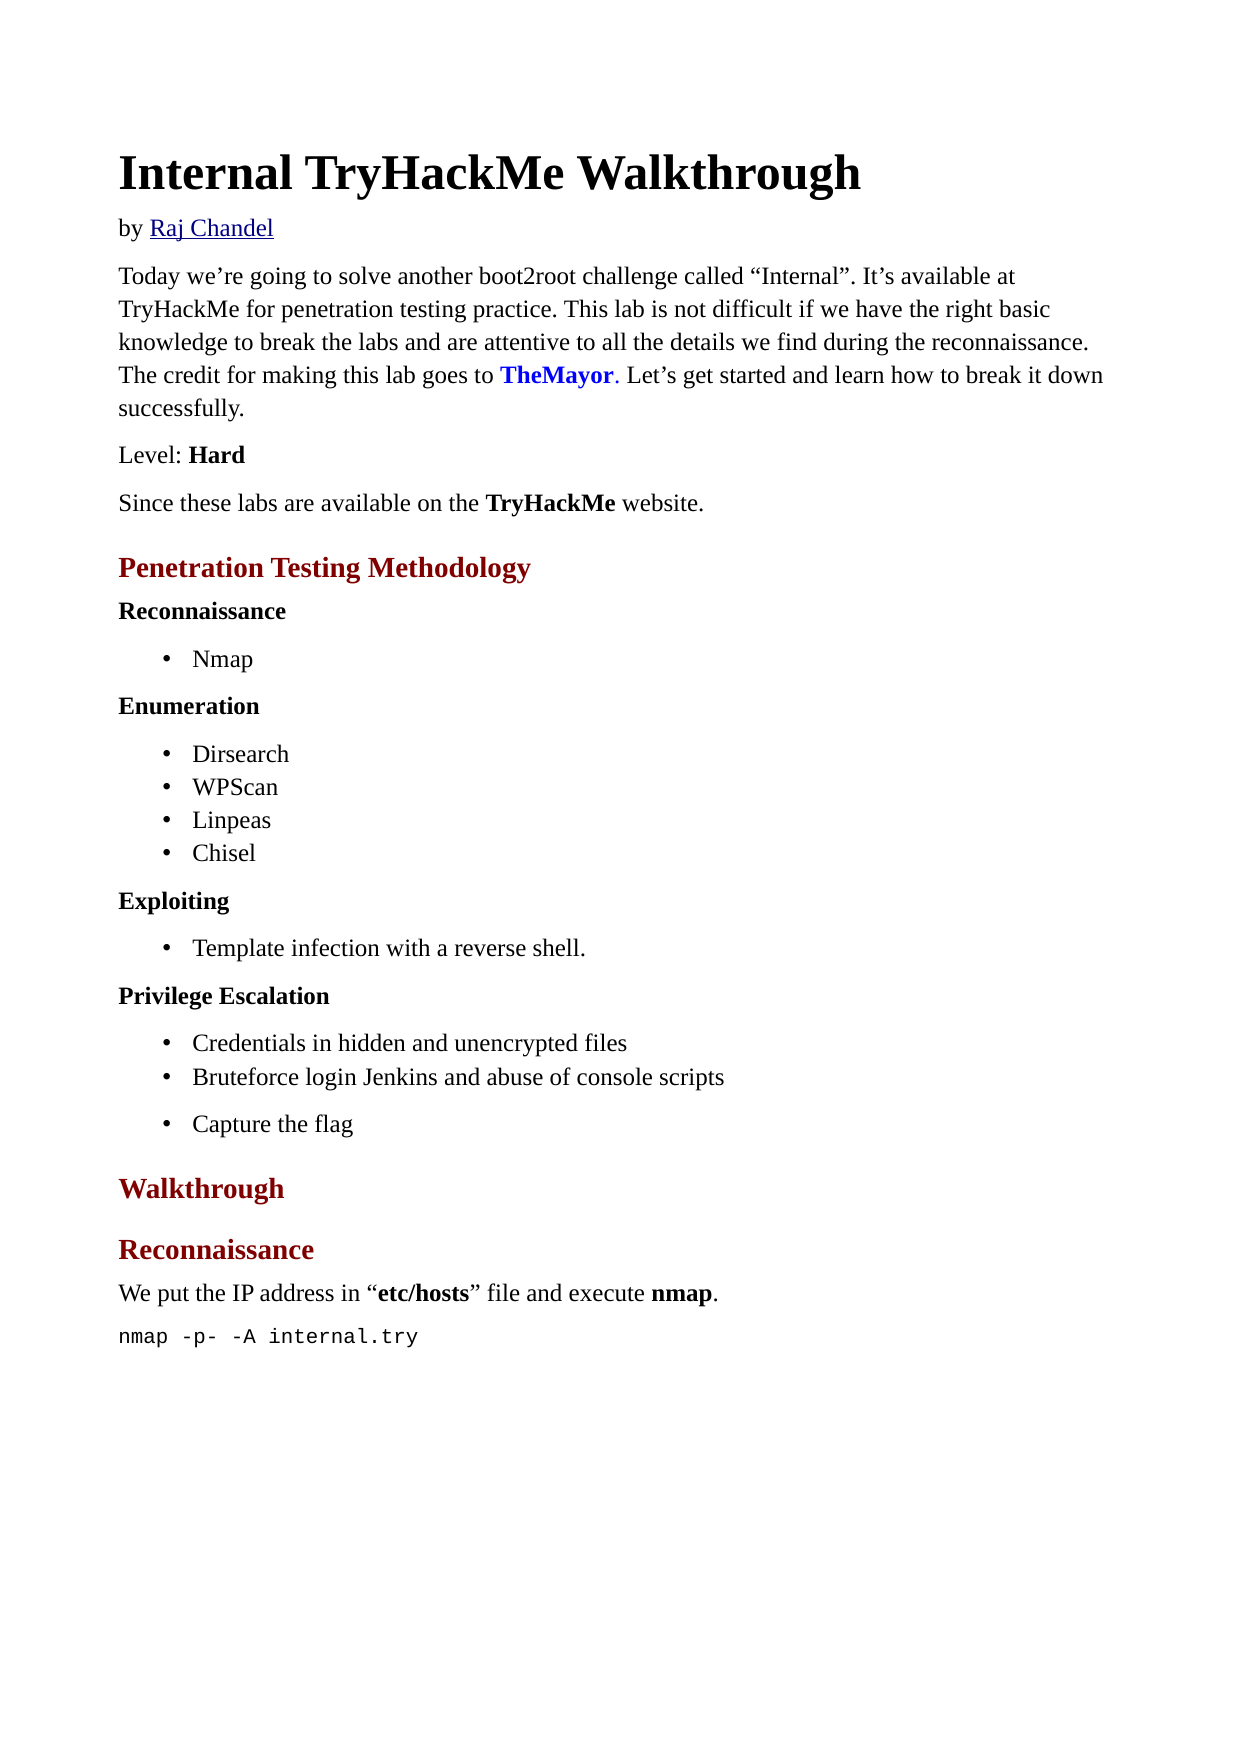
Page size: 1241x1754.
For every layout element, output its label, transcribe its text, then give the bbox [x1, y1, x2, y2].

list Linpeas [162, 805, 1122, 834]
list Capture the flag [162, 1109, 1122, 1138]
list WPScan [162, 772, 1122, 801]
text Since these labs are available on the TryHackMe website. [118, 488, 1122, 517]
list Chisel [162, 838, 1122, 867]
text by Raj Chandel [118, 213, 1122, 242]
text Reconnaissance [118, 596, 1122, 625]
list Nmap [162, 644, 1122, 673]
text Today we’re going to solve another boot2root challenge called “Internal”. It’s available at TryHackMe for penetration testing practice. This lab is not difficult if we have the right basic knowledge to break the labs and are attentive to all the details we find during the reconnaissance. The credit for making this lab goes to TheMayor. Let’s get started and learn how to break it down successfully. [118, 261, 1122, 422]
subtitle Walkthrough [118, 1171, 1122, 1205]
list Bruteforce login Jenkins and abuse of console scripts [162, 1062, 1122, 1090]
text Level: Hard [118, 440, 1122, 469]
subtitle Reconnaissance [118, 1232, 1122, 1266]
text Enumeration [118, 691, 1122, 720]
subtitle Penetration Testing Methodology [118, 550, 1122, 584]
subtitle Internal TryHackMe Walkthrough [118, 143, 1122, 201]
text nmap -p- -A internal.try [118, 1326, 1122, 1349]
text Privilege Escalation [118, 981, 1122, 1010]
text We put the IP address in “etc/hosts” file and execute nmap. [118, 1278, 1122, 1307]
text Exploiting [118, 886, 1122, 914]
list Credentials in hidden and unencrypted files [162, 1028, 1122, 1057]
list Dirsearch [162, 739, 1122, 768]
list Template infection with a reverse shell. [162, 933, 1122, 962]
